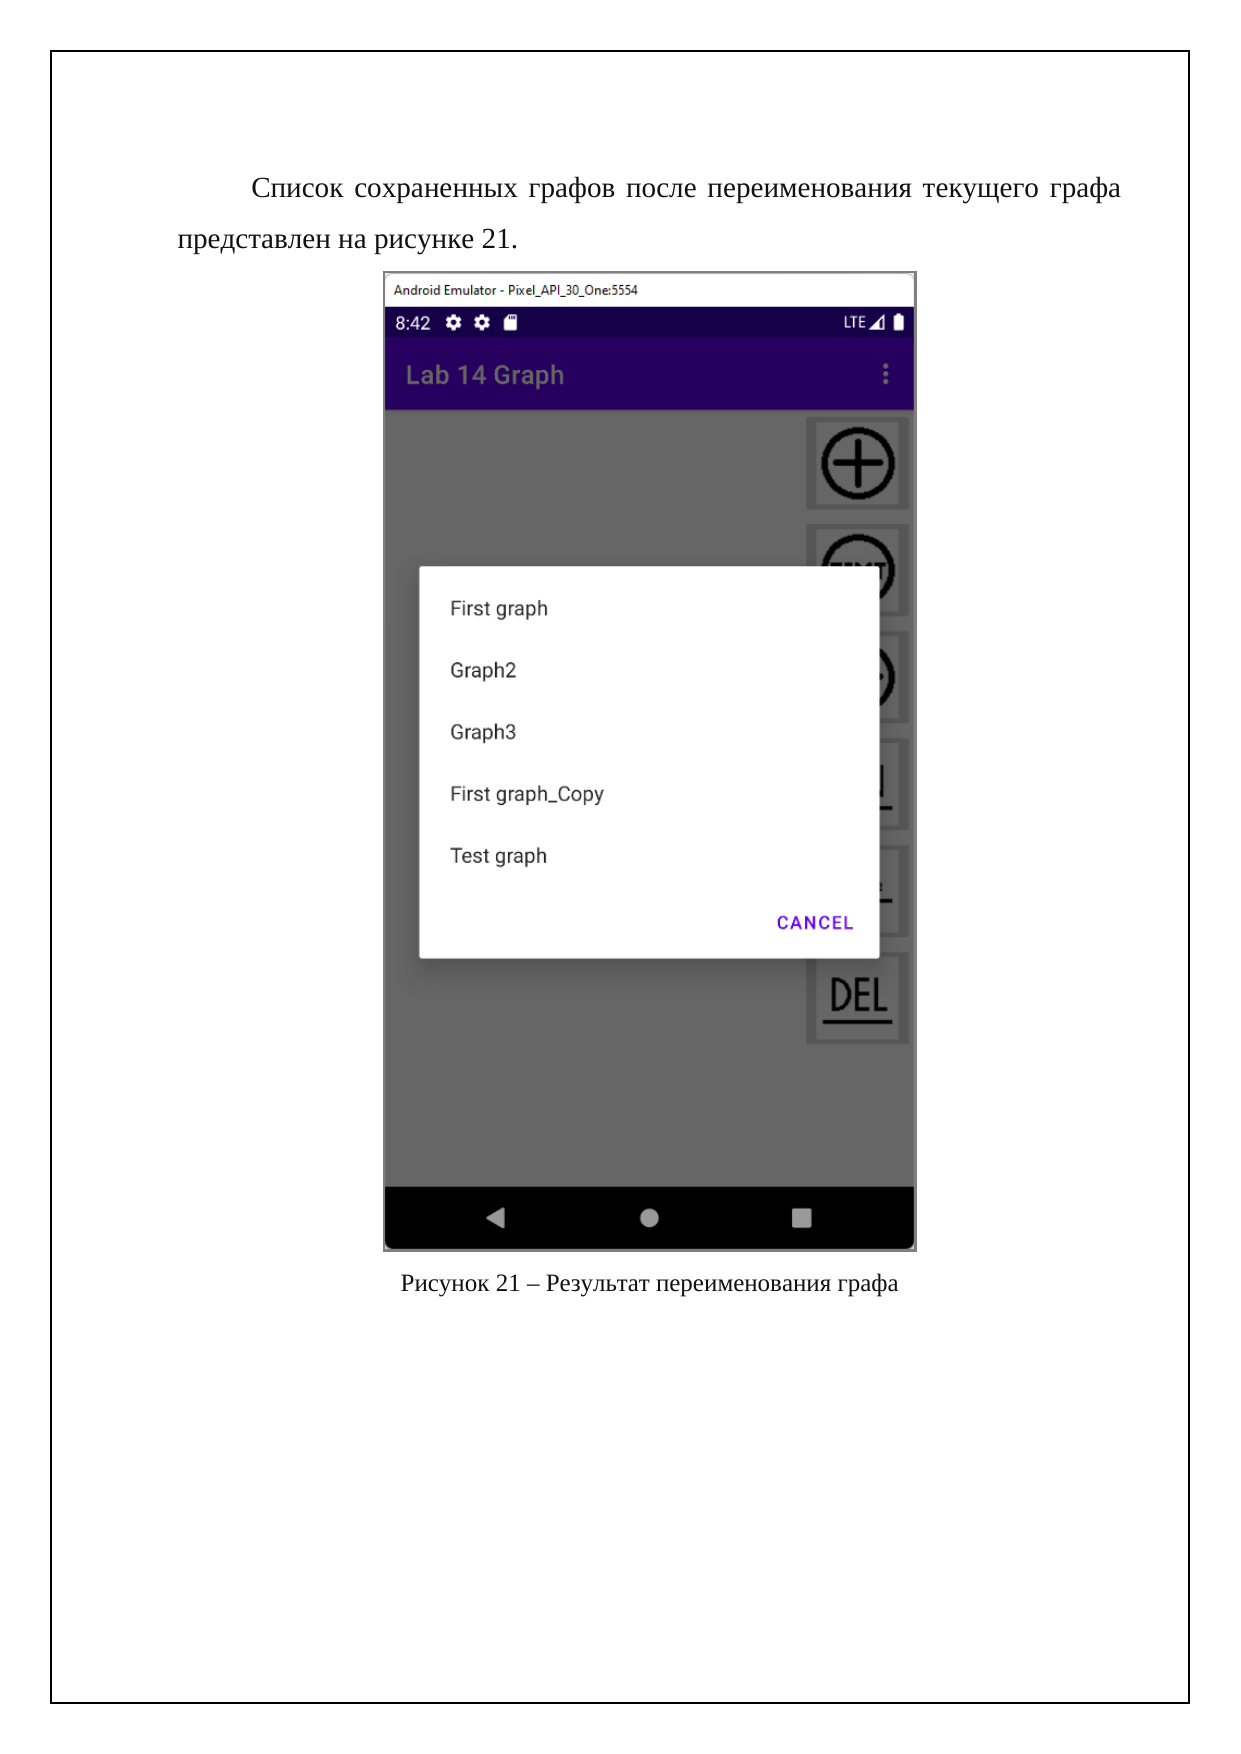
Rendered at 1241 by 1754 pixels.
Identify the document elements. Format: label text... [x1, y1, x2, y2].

text Список сохраненных графов после переименования текущего графа представлен на рисунке 21. [177, 171, 1122, 254]
text Рисунок 21 – Результат переименования графа [899, 1268, 1122, 1297]
text Рисунок 21 – Результат переименования графа [177, 1268, 400, 1297]
